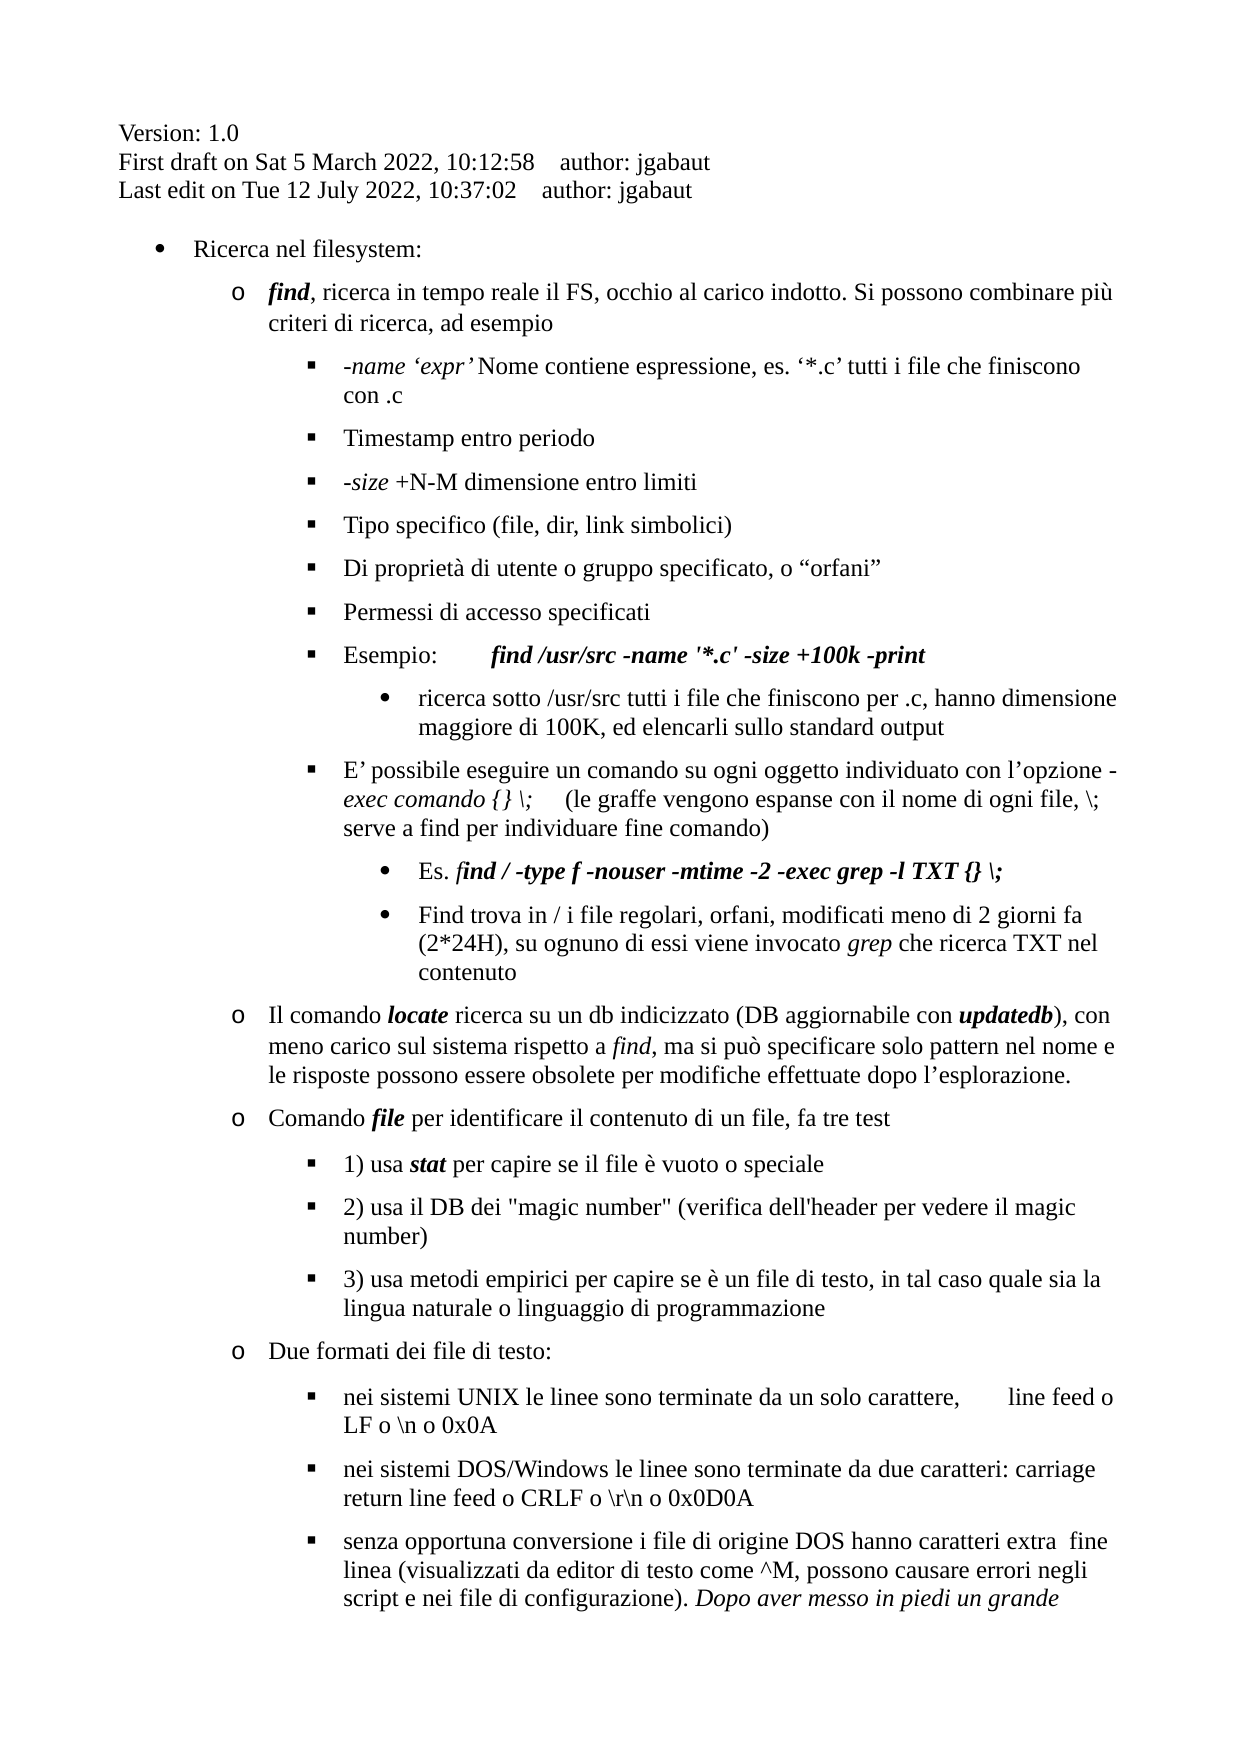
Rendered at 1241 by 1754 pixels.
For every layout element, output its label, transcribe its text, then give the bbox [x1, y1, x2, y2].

list Find trova in / i file regolari, orfani, modificati meno di 2 giorni fa (2*24H), su ognuno di essi viene invocato grep che ricerca TXT nel contenuto [381, 900, 1122, 986]
list Esempio: find /usr/src -name '*.c' -size +100k -print [306, 640, 1122, 669]
list -size +N-M dimensione entro limiti [306, 467, 1122, 496]
list Permessi di accesso specificati [306, 597, 1122, 626]
list find, ricerca in tempo reale il FS, occhio al carico indotto. Si possono combinare più criteri di ricerca, ad esempio [231, 277, 1122, 337]
list Timestamp entro periodo [306, 423, 1122, 452]
list Tipo specifico (file, dir, link simbolici) [306, 510, 1122, 539]
list 2) usa il DB dei "magic number" (verifica dell'header per vedere il magic number) [306, 1192, 1122, 1250]
list nei sistemi UNIX le linee sono terminate da un solo carattere, line feed o LF o \n o 0x0A [306, 1382, 1122, 1439]
list -name ‘expr’ Nome contiene espressione, es. ‘*.c’ tutti i file che finiscono con .c [306, 351, 1122, 409]
list 1) usa stat per capire se il file è vuoto o speciale [306, 1149, 1122, 1178]
list E’ possibile eseguire un comando su ogni oggetto individuato con l’opzione -exec comando {} \; (le graffe vengono espanse con il nome di ogni file, \; serve a find per individuare fine comando) [306, 756, 1122, 842]
list 3) usa metodi empirici per capire se è un file di testo, in tal caso quale sia la lingua naturale o linguaggio di programmazione [306, 1264, 1122, 1322]
list Di proprietà di utente o gruppo specificato, o “orfani” [306, 553, 1122, 582]
list Ricerca nel filesystem: [156, 234, 1122, 263]
list Il comando locate ricerca su un db indicizzato (DB aggiornabile con updatedb), con meno carico sul sistema rispetto a find, ma si può specificare solo pattern nel nome e le risposte possono essere obsolete per modifiche effettuate dopo l’esplorazione. [231, 1001, 1122, 1089]
list Due formati dei file di testo: [231, 1336, 1122, 1367]
list nei sistemi DOS/Windows le linee sono terminate da due caratteri: carriage return line feed o CRLF o \r\n o 0x0D0A [306, 1454, 1122, 1511]
list ricerca sotto /usr/src tutti i file che finiscono per .c, hanno dimensione maggiore di 100K, ed elencarli sullo standard output [381, 683, 1122, 741]
list senza opportuna conversione i file di origine DOS hanno caratteri extra fine linea (visualizzati da editor di testo come ^M, possono causare errori negli script e nei file di configurazione). Dopo aver messo in piedi un grande [306, 1526, 1122, 1612]
list Comando file per identificare il contenuto di un file, fa tre test [231, 1103, 1122, 1134]
list Es. find / -type f -nouser -mtime -2 -exec grep -l TXT {} \; [381, 856, 1122, 885]
